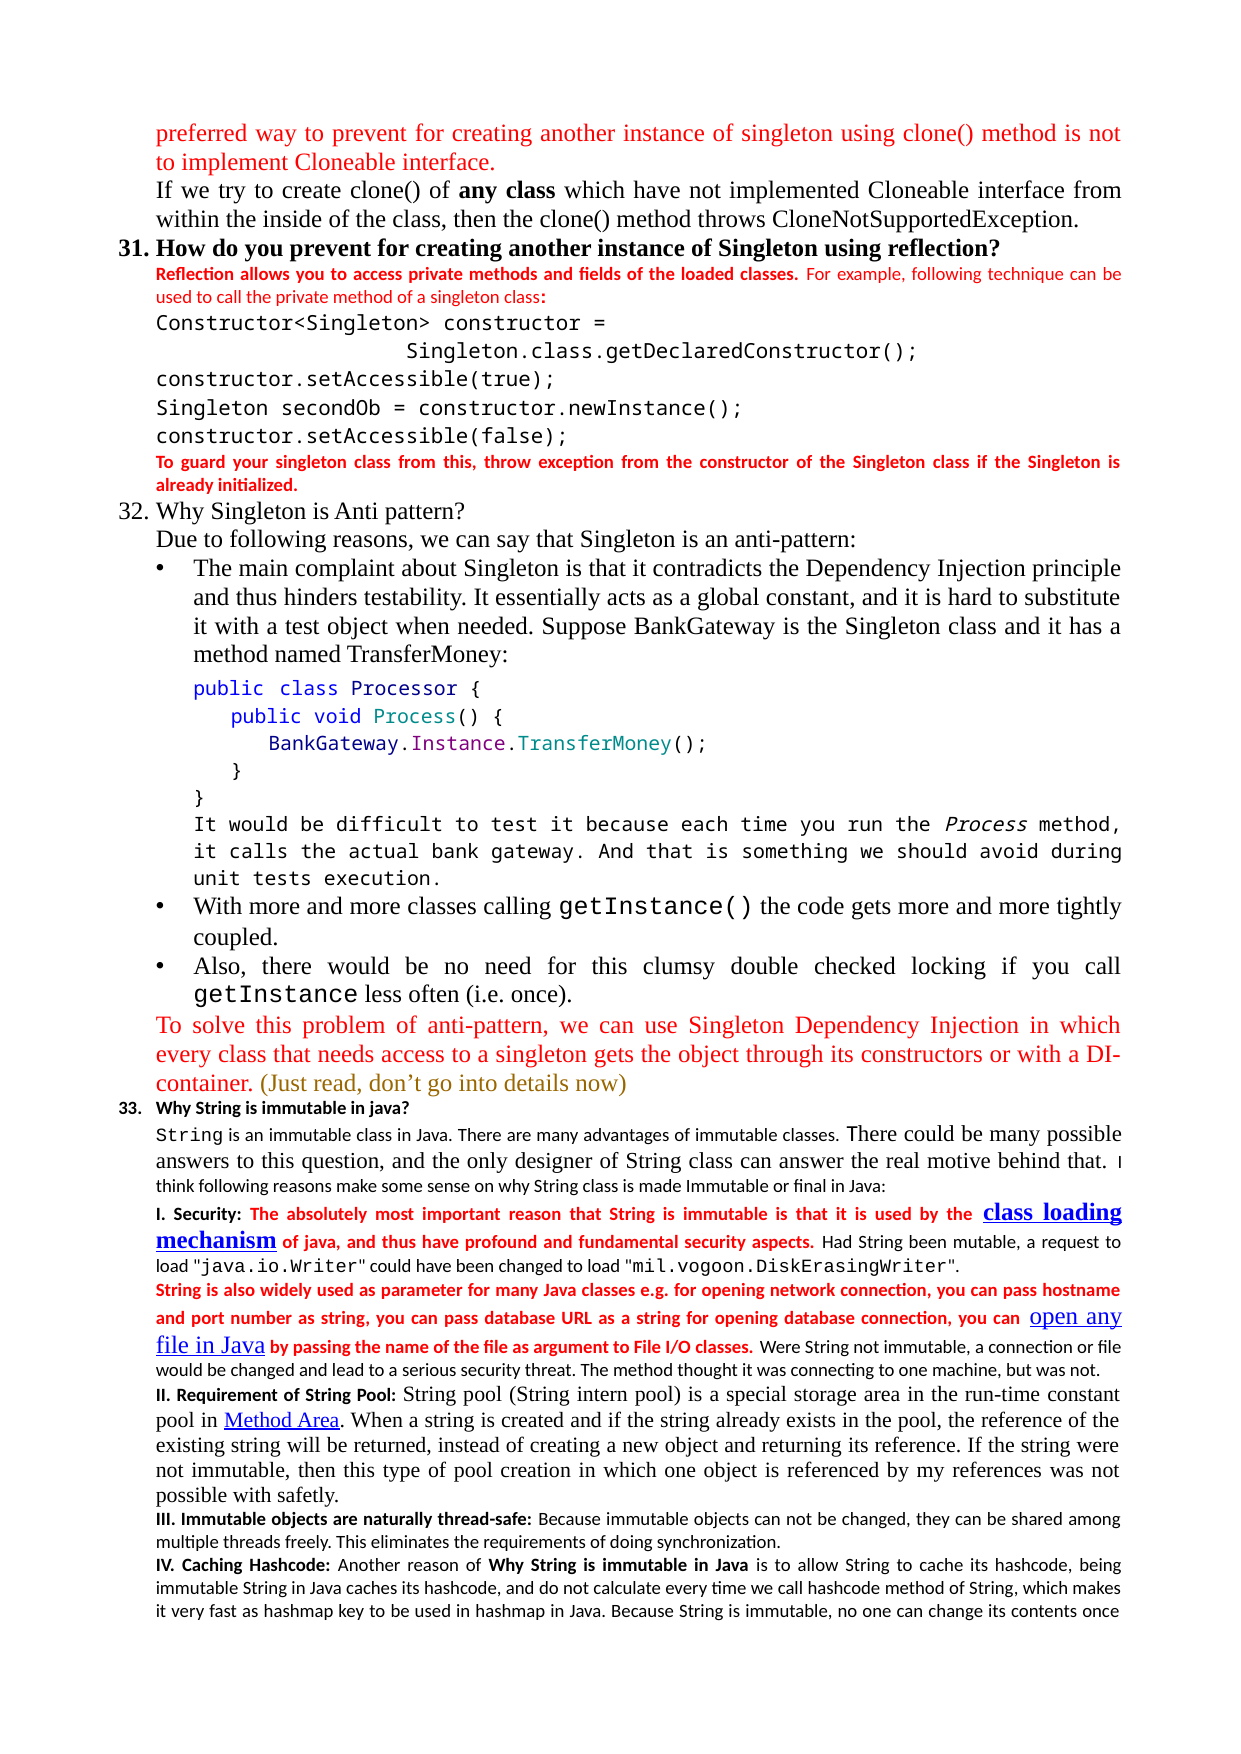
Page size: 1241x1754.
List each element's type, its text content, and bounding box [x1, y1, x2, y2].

list Due to following reasons, we can say that Singleton is an anti-pattern: [118, 524, 1122, 553]
list } [193, 756, 1122, 783]
list constructor.setAccessible(true); [118, 364, 1122, 393]
list To guard your singleton class from this, throw exception from the constructor of the Singleton class if the Singleton is already initialized. [118, 450, 1122, 496]
list II. Requirement of String Pool: String pool (String intern pool) is a special storage area in the run-time constant pool in Method Area. When a string is created and if the string already exists in the pool, the reference of the existing string will be returned, instead of creating a new object and returning its reference. If the string were not immutable, then this type of pool creation in which one object is referenced by my references was not possible with safetly. [118, 1381, 1122, 1507]
list Constructor<Singleton> constructor = [118, 308, 1122, 336]
list public class Processor { [156, 668, 1122, 702]
list It would be difficult to test it because each time you run the Process method, it calls the actual bank gateway. And that is something we should avoid during unit tests execution. [156, 810, 1122, 891]
list Singleton.class.getDeclaredConstructor(); [118, 336, 1122, 364]
list String is an immutable class in Java. There are many advantages of immutable classes. There could be many possible answers to this question, and the only designer of String class can answer the real motive behind that. I think following reasons make some sense on why String class is made Immutable or final in Java: [118, 1119, 1122, 1197]
list } [156, 783, 1122, 810]
list Why Singleton is Anti pattern? [118, 496, 1122, 524]
list If we try to create clone() of any class which have not implemented Cloneable interface from within the inside of the class, then the clone() method throws CloneNotSupportedException. [118, 176, 1122, 233]
list constructor.setAccessible(false); [118, 421, 1122, 450]
list preferred way to prevent for creating another instance of singleton using clone() method is not to implement Cloneable interface. [118, 118, 1122, 176]
list How do you prevent for creating another instance of Singleton using reflection? [118, 233, 1122, 262]
list BankGateway.Instance.TransferMoney(); [231, 729, 1122, 756]
list Why String is immutable in java? [118, 1097, 1122, 1119]
list Reflection allows you to access private methods and fields of the loaded classes. For example, following technique can be used to call the private method of a singleton class: [118, 262, 1122, 308]
list The main complaint about Singleton is that it contradicts the Dependency Injection principle and thus hinders testability. It essentially acts as a global constant, and it is hard to substitute it with a test object when needed. Suppose BankGateway is the Singleton class and it has a method named TransferMoney: [156, 553, 1122, 668]
list III. Immutable objects are naturally thread-safe: Because immutable objects can not be changed, they can be shared among multiple threads freely. This eliminates the requirements of doing synchronization. [118, 1507, 1122, 1553]
list I. Security: The absolutely most important reason that String is immutable is that it is used by the class loading mechanism of java, and thus have profound and fundamental security aspects. Had String been mutable, a request to load "java.io.Writer" could have been changed to load "mil.vogoon.DiskErasingWriter". [118, 1197, 1122, 1278]
list Singleton secondOb = constructor.newInstance(); [118, 393, 1122, 421]
list To solve this problem of anti-pattern, we can use Singleton Dependency Injection in which every class that needs access to a singleton gets the object through its constructors or with a DI-container. (Just read, don’t go into details now) [118, 1010, 1122, 1097]
list Also, there would be no need for this clumsy double checked locking if you call getInstance less often (i.e. once). [156, 951, 1122, 1010]
list public void Process() { [193, 702, 1122, 729]
list IV. Caching Hashcode: Another reason of Why String is immutable in Java is to allow String to cache its hashcode, being immutable String in Java caches its hashcode, and do not calculate every time we call hashcode method of String, which makes it very fast as hashmap key to be used in hashmap in Java. Because String is immutable, no one can change its contents once [118, 1553, 1122, 1622]
list With more and more classes calling getInstance() the code gets more and more tightly coupled. [156, 891, 1122, 951]
list String is also widely used as parameter for many Java classes e.g. for opening network connection, you can pass hostname and port number as string, you can pass database URL as a string for opening database connection, you can open any file in Java by passing the name of the file as argument to File I/O classes. Were String not immutable, a connection or file would be changed and lead to a serious security threat. The method thought it was connecting to one machine, but was not. [118, 1278, 1122, 1381]
